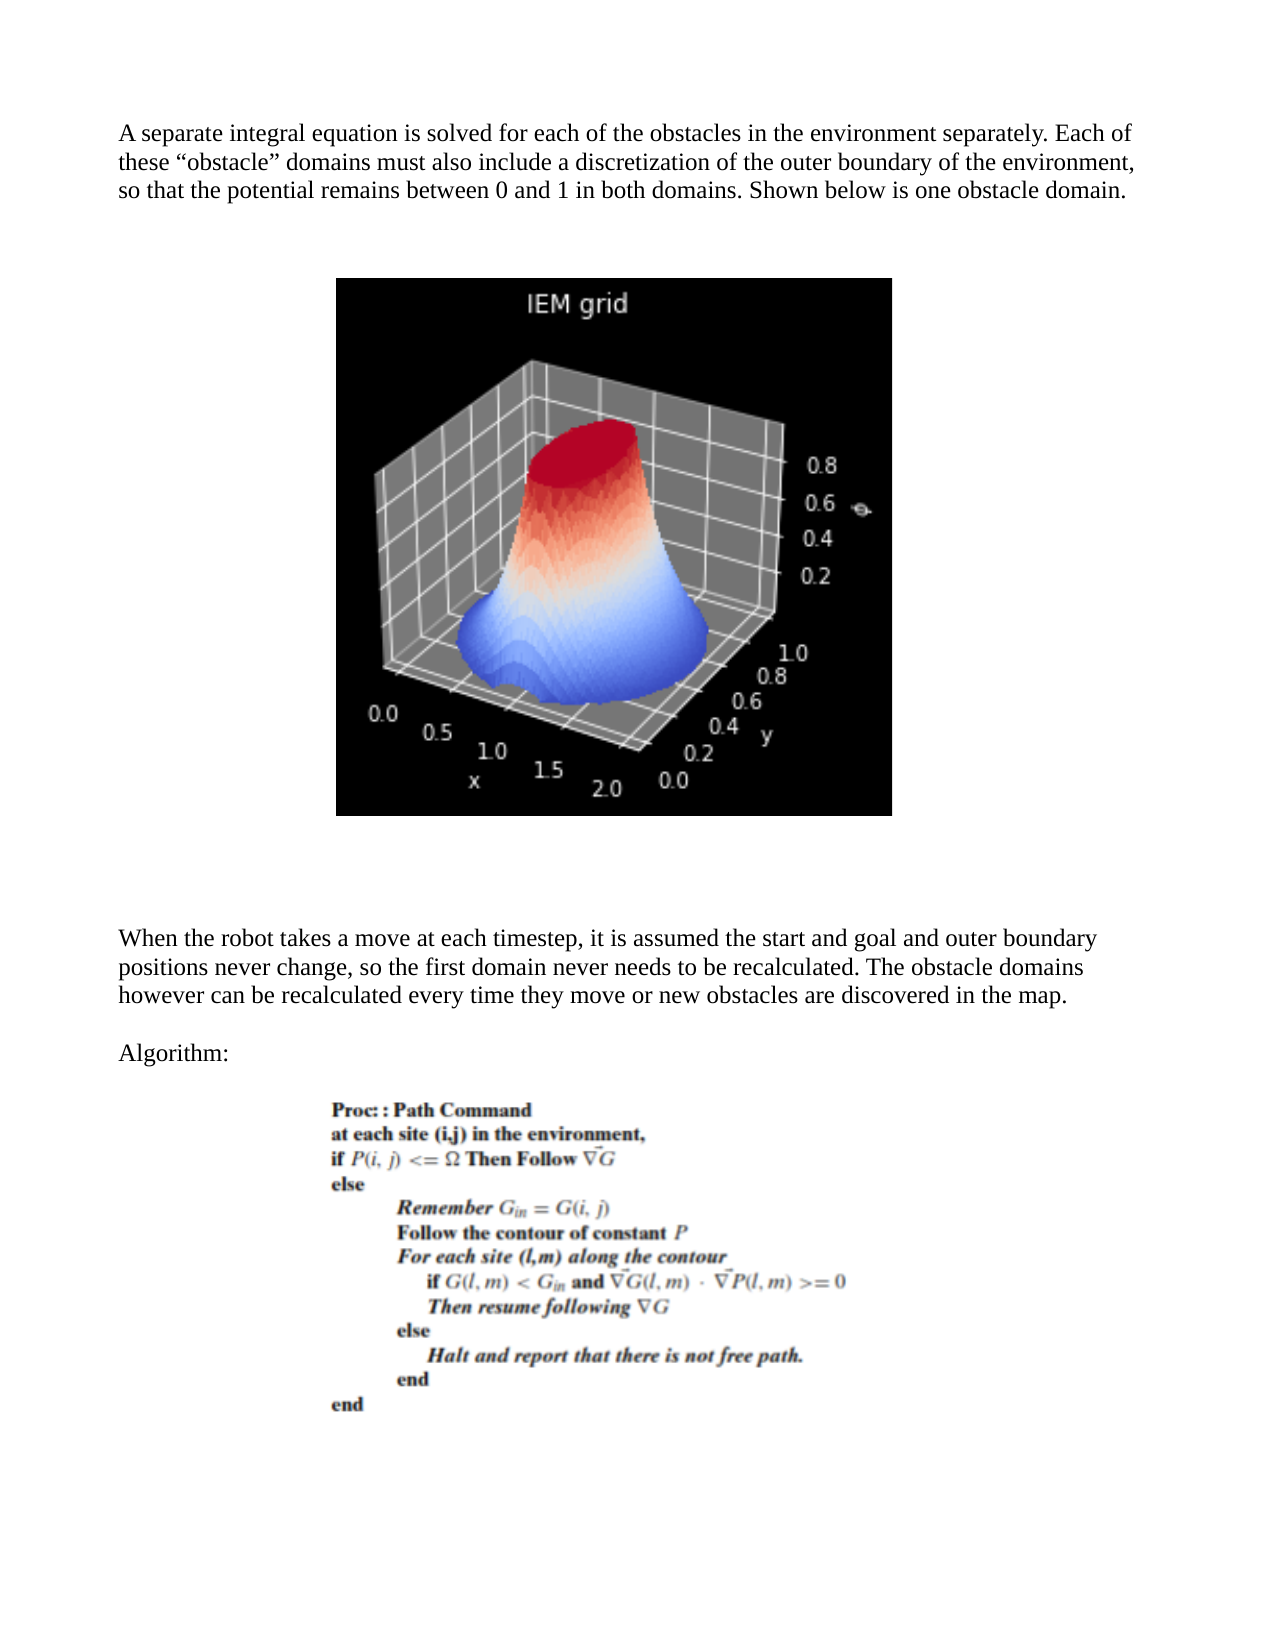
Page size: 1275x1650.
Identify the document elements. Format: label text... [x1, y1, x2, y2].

text When the robot takes a move at each timestep, it is assumed the start and goal and outer boundary positions never change, so the first domain never needs to be recalculated. The obstacle domains however can be recalculated every time they move or new obstacles are discovered in the map. [118, 923, 1157, 1009]
picture [336, 278, 893, 816]
picture [282, 1095, 993, 1421]
text A separate integral equation is solved for each of the obstacles in the environment separately. Each of these “obstacle” domains must also include a discretization of the outer boundary of the environment, so that the potential remains between 0 and 1 in both domains. Shown below is one obstacle domain. [118, 118, 1157, 204]
text Algorithm: [118, 1038, 1157, 1067]
